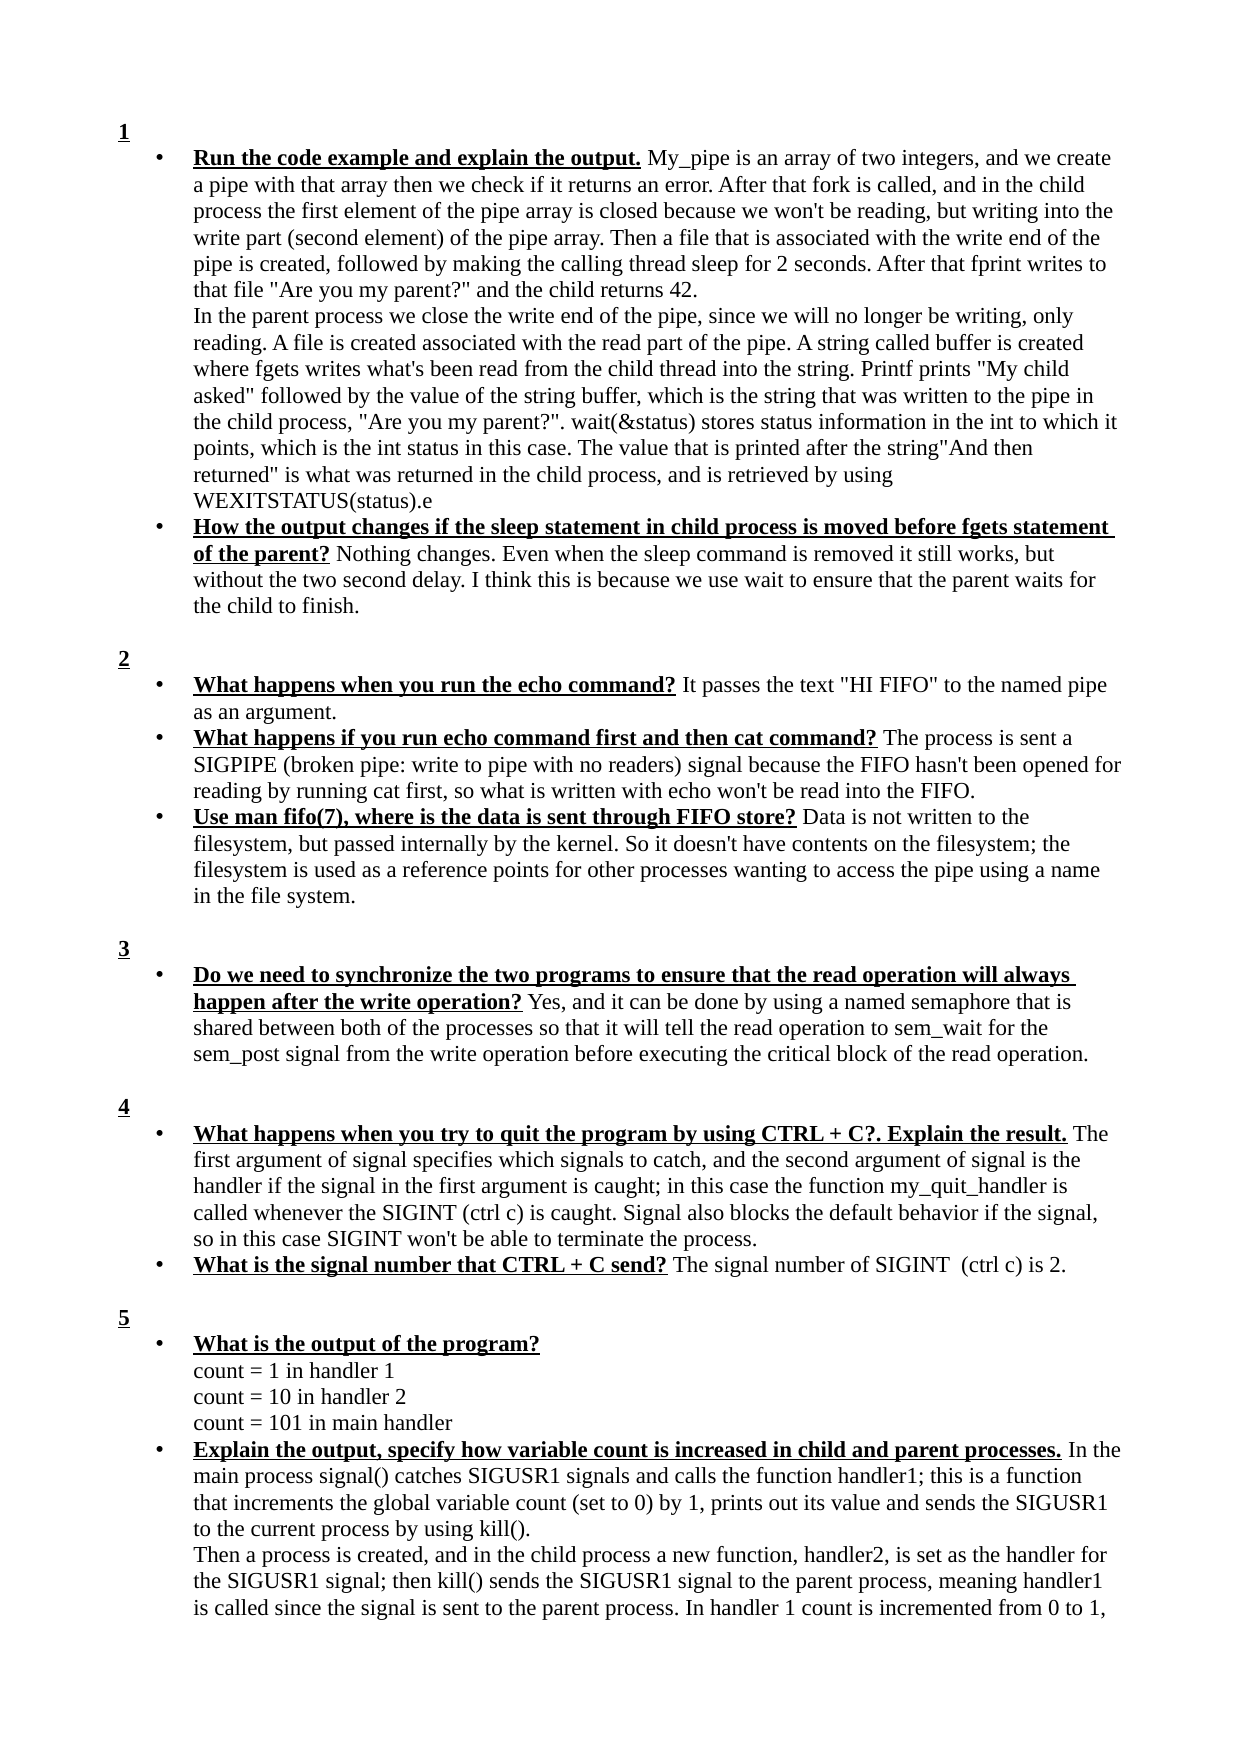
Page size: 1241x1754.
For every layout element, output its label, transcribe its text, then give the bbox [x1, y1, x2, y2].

list What is the signal number that CTRL + C send? The signal number of SIGINT (ctrl c) is 2. [156, 1251, 1122, 1278]
list Run the code example and explain the output. My_pipe is an array of two integers, and we create a pipe with that array then we check if it returns an error. After that fork is called, and in the child process the first element of the pipe array is closed because we won't be reading, but writing into the write part (second element) of the pipe array. Then a file that is associated with the write end of the pipe is created, followed by making the calling thread sleep for 2 seconds. After that fprint writes to that file "Are you my parent?" and the child returns 42. In the parent process we close the write end of the pipe, since we will no longer be writing, only reading. A file is created associated with the read part of the pipe. A string called buffer is created where fgets writes what's been read from the child thread into the string. Printf prints "My child asked" followed by the value of the string buffer, which is the string that was written to the pipe in the child process, "Are you my parent?". wait(&status) stores status information in the int to which it points, which is the int status in this case. The value that is printed after the string"And then returned" is what was returned in the child process, and is retrieved by using WEXITSTATUS(status).e [156, 144, 1122, 513]
list What happens when you try to quit the program by using CTRL + C?. Explain the result. The first argument of signal specifies which signals to catch, and the second argument of signal is the handler if the signal in the first argument is caught; in this case the function my_quit_handler is called whenever the SIGINT (ctrl c) is caught. Signal also blocks the default behavior if the signal, so in this case SIGINT won't be able to terminate the process. [156, 1119, 1122, 1251]
text 5 [118, 1304, 1122, 1330]
text 2 [118, 645, 1122, 672]
list What is the output of the program? count = 1 in handler 1 [156, 1330, 1122, 1383]
list What happens when you run the echo command? It passes the text "HI FIFO" to the named pipe as an argument. [156, 672, 1122, 724]
list Explain the output, specify how variable count is increased in child and parent processes. In the main process signal() catches SIGUSR1 signals and calls the function handler1; this is a function that increments the global variable count (set to 0) by 1, prints out its value and sends the SIGUSR1 to the current process by using kill(). Then a process is created, and in the child process a new function, handler2, is set as the handler for the SIGUSR1 signal; then kill() sends the SIGUSR1 signal to the parent process, meaning handler1 is called since the signal is sent to the parent process. In handler 1 count is incremented from 0 to 1, [156, 1436, 1122, 1620]
text 1 [118, 118, 1122, 144]
list Do we need to synchronize the two programs to ensure that the read operation will always happen after the write operation? Yes, and it can be done by using a named semaphore that is shared between both of the processes so that it will tell the read operation to sem_wait for the sem_post signal from the write operation before executing the critical block of the read operation. [156, 961, 1122, 1067]
list How the output changes if the sleep statement in child process is moved before fgets statement of the parent? Nothing changes. Even when the sleep command is removed it still works, but without the two second delay. I think this is because we use wait to ensure that the parent waits for the child to finish. [156, 513, 1122, 619]
list Use man fifo(7), where is the data is sent through FIFO store? Data is not written to the filesystem, but passed internally by the kernel. So it doesn't have contents on the filesystem; the filesystem is used as a reference points for other processes wanting to access the pipe using a name in the file system. [156, 803, 1122, 909]
list count = 101 in main handler [156, 1409, 1122, 1436]
list What happens if you run echo command first and then cat command? The process is sent a SIGPIPE (broken pipe: write to pipe with no readers) signal because the FIFO hasn't been opened for reading by running cat first, so what is written with echo won't be read into the FIFO. [156, 724, 1122, 803]
list count = 10 in handler 2 [156, 1383, 1122, 1409]
text 3 [118, 935, 1122, 961]
text 4 [118, 1093, 1122, 1119]
